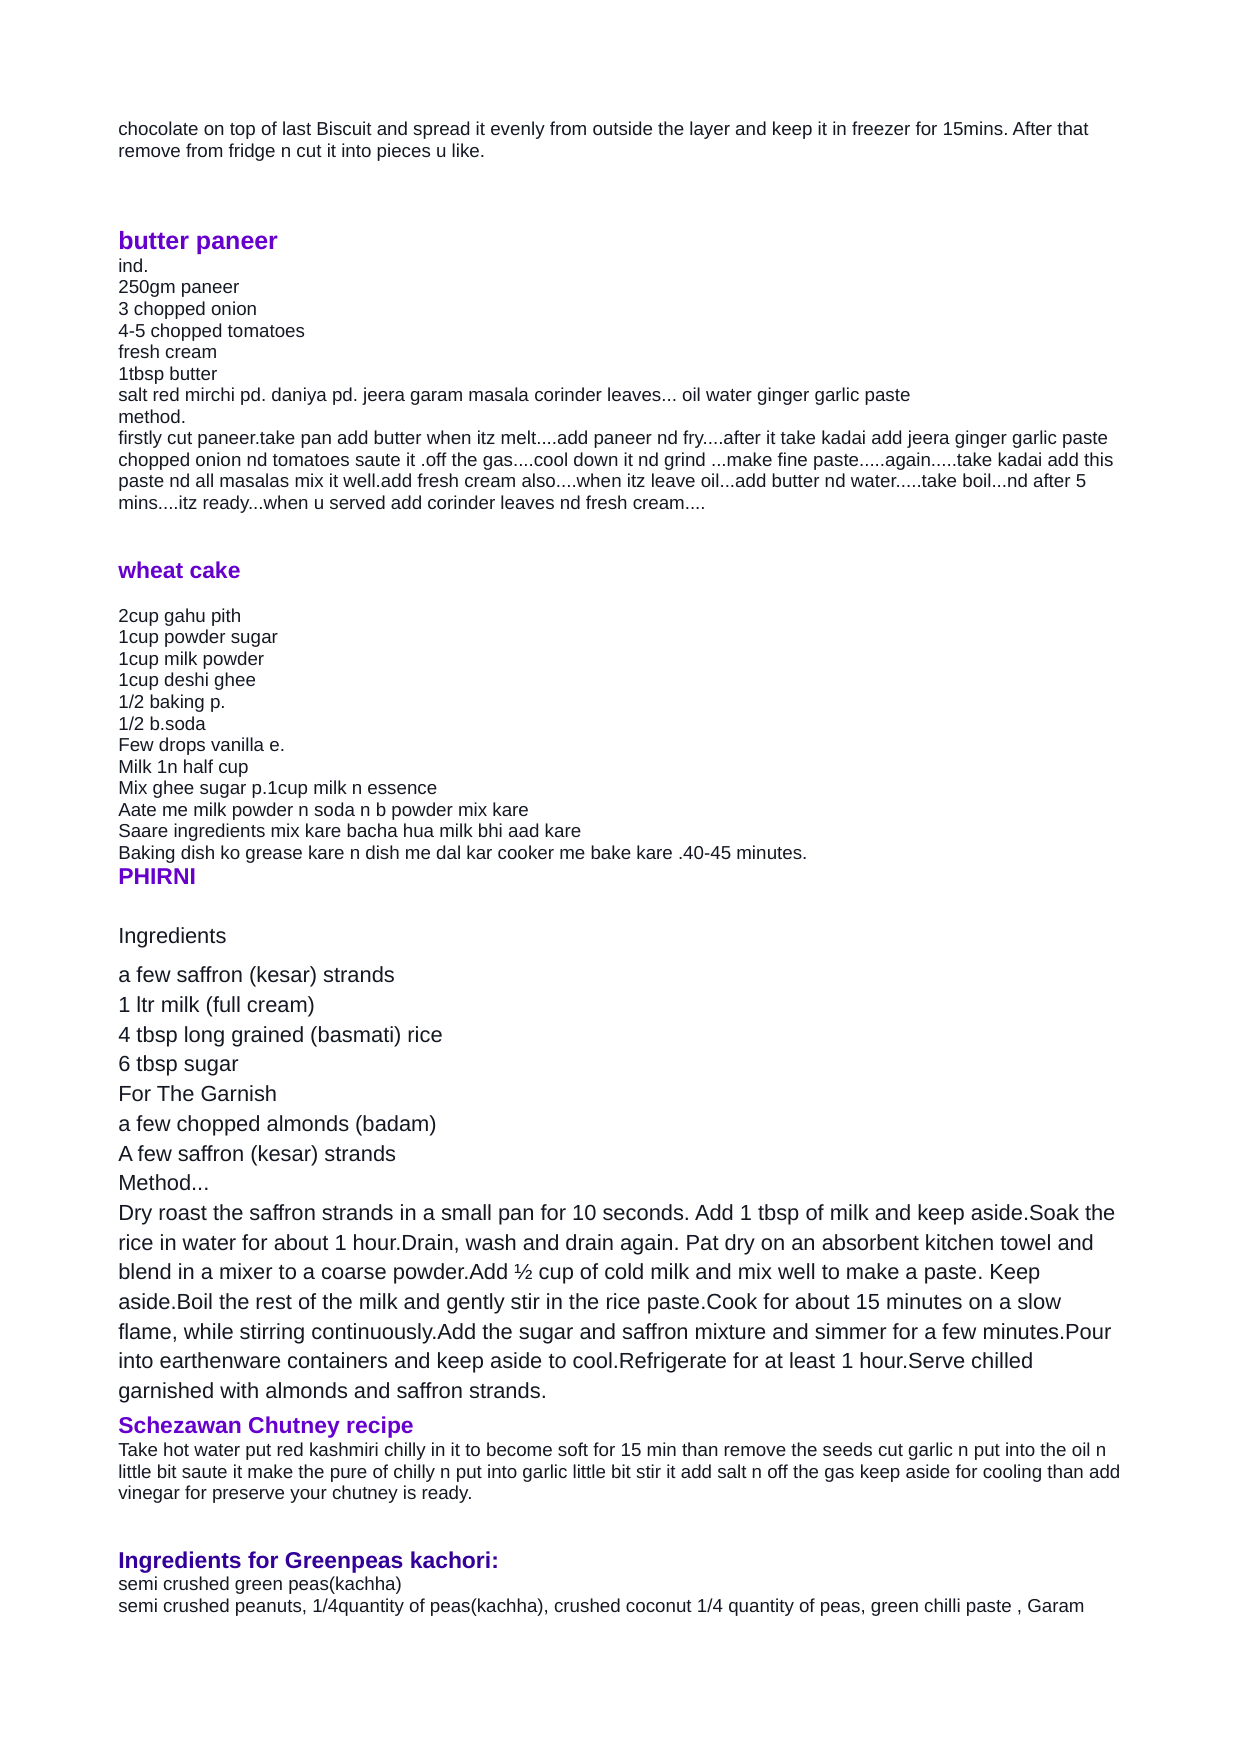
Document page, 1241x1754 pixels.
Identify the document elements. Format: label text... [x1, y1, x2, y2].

text Schezawan Chutney recipe [118, 1412, 1122, 1439]
text Take hot water put red kashmiri chilly in it to become soft for 15 min than remove the seeds cut garlic n put into the oil n little bit saute it make the pure of chilly n put into garlic little bit stir it add salt n off the gas keep aside for cooling than add vinegar for preserve your chutney is ready. [118, 1439, 1122, 1503]
text Ingredients [118, 919, 1122, 948]
text PHIRNI [118, 863, 1122, 889]
text chocolate on top of last Biscuit and spread it evenly from outside the layer and keep it in freezer for 15mins. After that remove from fridge n cut it into pieces u like. [118, 118, 1122, 161]
text a few saffron (kesar) strands 1 ltr milk (full cream) 4 tbsp long grained (basmati) rice 6 tbsp sugar For The Garnish a few chopped almonds (badam) A few saffron (kesar) strands Method... Dry roast the saffron strands in a small pan for 10 seconds. Add 1 tbsp of milk and keep aside.Soak the rice in water for about 1 hour.Drain, wash and drain again. Pat dry on an absorbent kitchen towel and blend in a mixer to a coarse powder.Add ½ cup of cold milk and mix well to make a paste. Keep aside.Boil the rest of the milk and gently stir in the rice paste.Cook for about 15 minutes on a slow flame, while stirring continuously.Add the sugar and saffron mixture and simmer for a few minutes.Pour into earthenware containers and keep aside to cool.Refrigerate for at least 1 hour.Serve chilled garnished with almonds and saffron strands. [118, 958, 1122, 1403]
text Ingredients for Greenpeas kachori: semi crushed green peas(kachha) semi crushed peanuts, 1/4quantity of peas(kachha), crushed coconut 1/4 quantity of peas, green chilli paste , Garam [118, 1547, 1122, 1616]
text butter paneer ind. 250gm paneer 3 chopped onion 4-5 chopped tomatoes fresh cream 1tbsp butter salt red mirchi pd. daniya pd. jeera garam masala corinder leaves... oil water ginger garlic paste method. firstly cut paneer.take pan add butter when itz melt....add paneer nd fry....after it take kadai add jeera ginger garlic paste chopped onion nd tomatoes saute it .off the gas....cool down it nd grind ...make fine paste.....again.....take kadai add this paste nd all masalas mix it well.add fresh cream also....when itz leave oil...add butter nd water.....take boil...nd after 5 mins....itz ready...when u served add corinder leaves nd fresh cream.... [118, 226, 1122, 513]
text 2cup gahu pith 1cup powder sugar 1cup milk powder 1cup deshi ghee 1/2 baking p. 1/2 b.soda Few drops vanilla e. Milk 1n half cup Mix ghee sugar p.1cup milk n essence Aate me milk powder n soda n b powder mix kare Saare ingredients mix kare bacha hua milk bhi aad kare Baking dish ko grease kare n dish me dal kar cooker me bake kare .40-45 minutes. [118, 604, 1122, 863]
text wheat cake [118, 557, 1122, 583]
